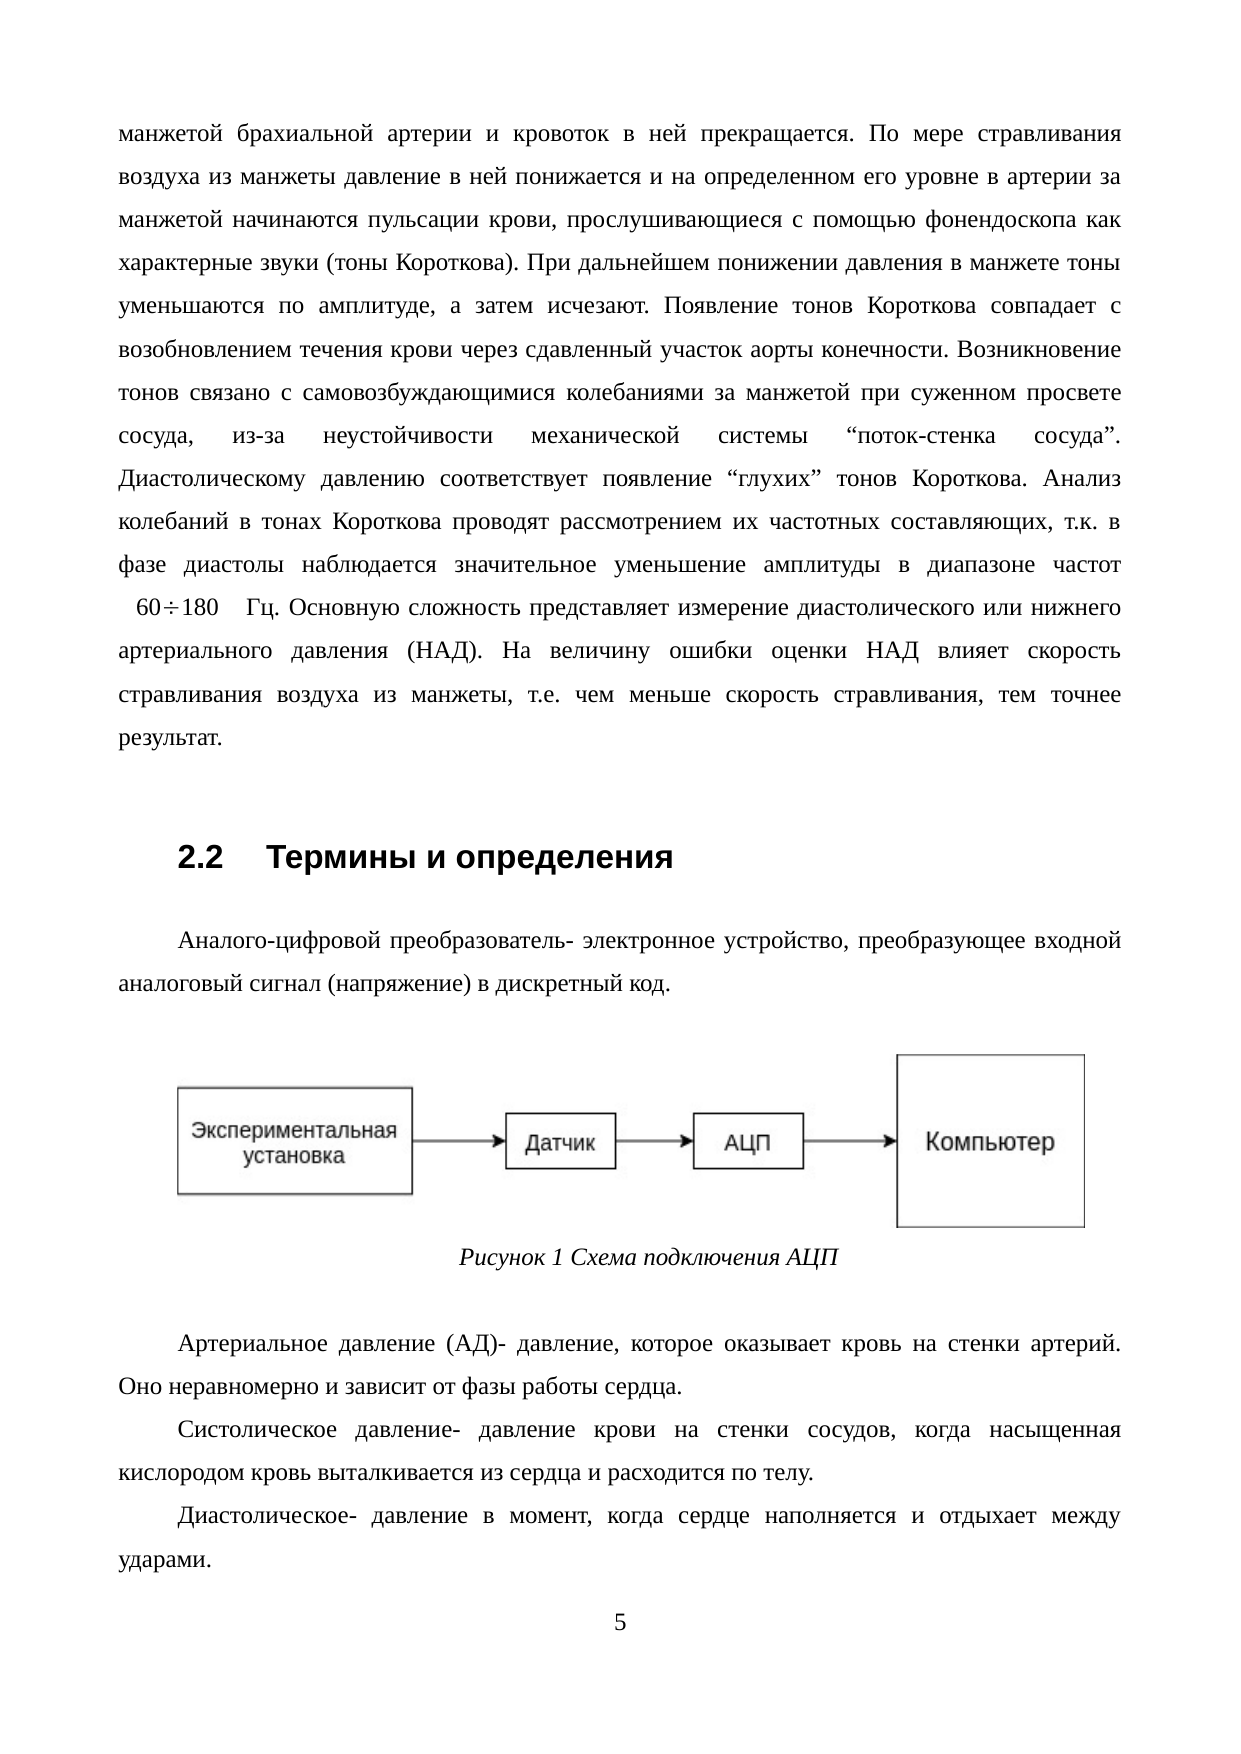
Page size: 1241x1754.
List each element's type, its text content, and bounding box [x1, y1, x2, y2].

text манжетой брахиальной артерии и кровоток в ней прекращается. По мере стравливания воздуха из манжеты давление в ней понижается и на определенном его уровне в артерии за манжетой начинаются пульсации крови, прослушивающиеся с помощью фонендоскопа как характерные звуки (тоны Короткова). При дальнейшем понижении давления в манжете тоны уменьшаются по амплитуде, а затем исчезают. Появление тонов Короткова совпадает с возобновлением течения крови через сдавленный участок аорты конечности. Возникновение тонов связано с самовозбуждающимися колебаниями за манжетой при суженном просвете сосуда, из-за неустойчивости механической системы “поток-стенка сосуда”. Диастолическому давлению соответствует появление “глухих” тонов Короткова. Анализ колебаний в тонах Короткова проводят рассмотрением их частотных составляющих, т.к. в фазе диастолы наблюдается значительное уменьшение амплитуды в диапазоне частот Гц. Основную сложность представляет измерение диастолического или нижнего артериального давления (НАД). На величину ошибки оценки НАД влияет скорость стравливания воздуха из манжеты, т.е. чем меньше скорость стравливания, тем точнее результат. [118, 118, 1122, 751]
text Систолическое давление- давление крови на стенки сосудов, когда насыщенная кислородом кровь выталкивается из сердца и расходится по телу. [118, 1414, 1122, 1486]
text Рисунок 1 Схема подключения АЦП [118, 1242, 1122, 1271]
picture [177, 1054, 1085, 1228]
text Аналого-цифровой преобразователь- электронное устройство, преобразующее входной аналоговый сигнал (напряжение) в дискретный код. [118, 925, 1122, 997]
text Диастолическое- давление в момент, когда сердце наполняется и отдыхает между ударами. [118, 1501, 1122, 1572]
subtitle Термины и определения [118, 838, 1122, 876]
text Артериальное давление (АД)- давление, которое оказывает кровь на стенки артерий. Оно неравномерно и зависит от фазы работы сердца. [118, 1328, 1122, 1400]
